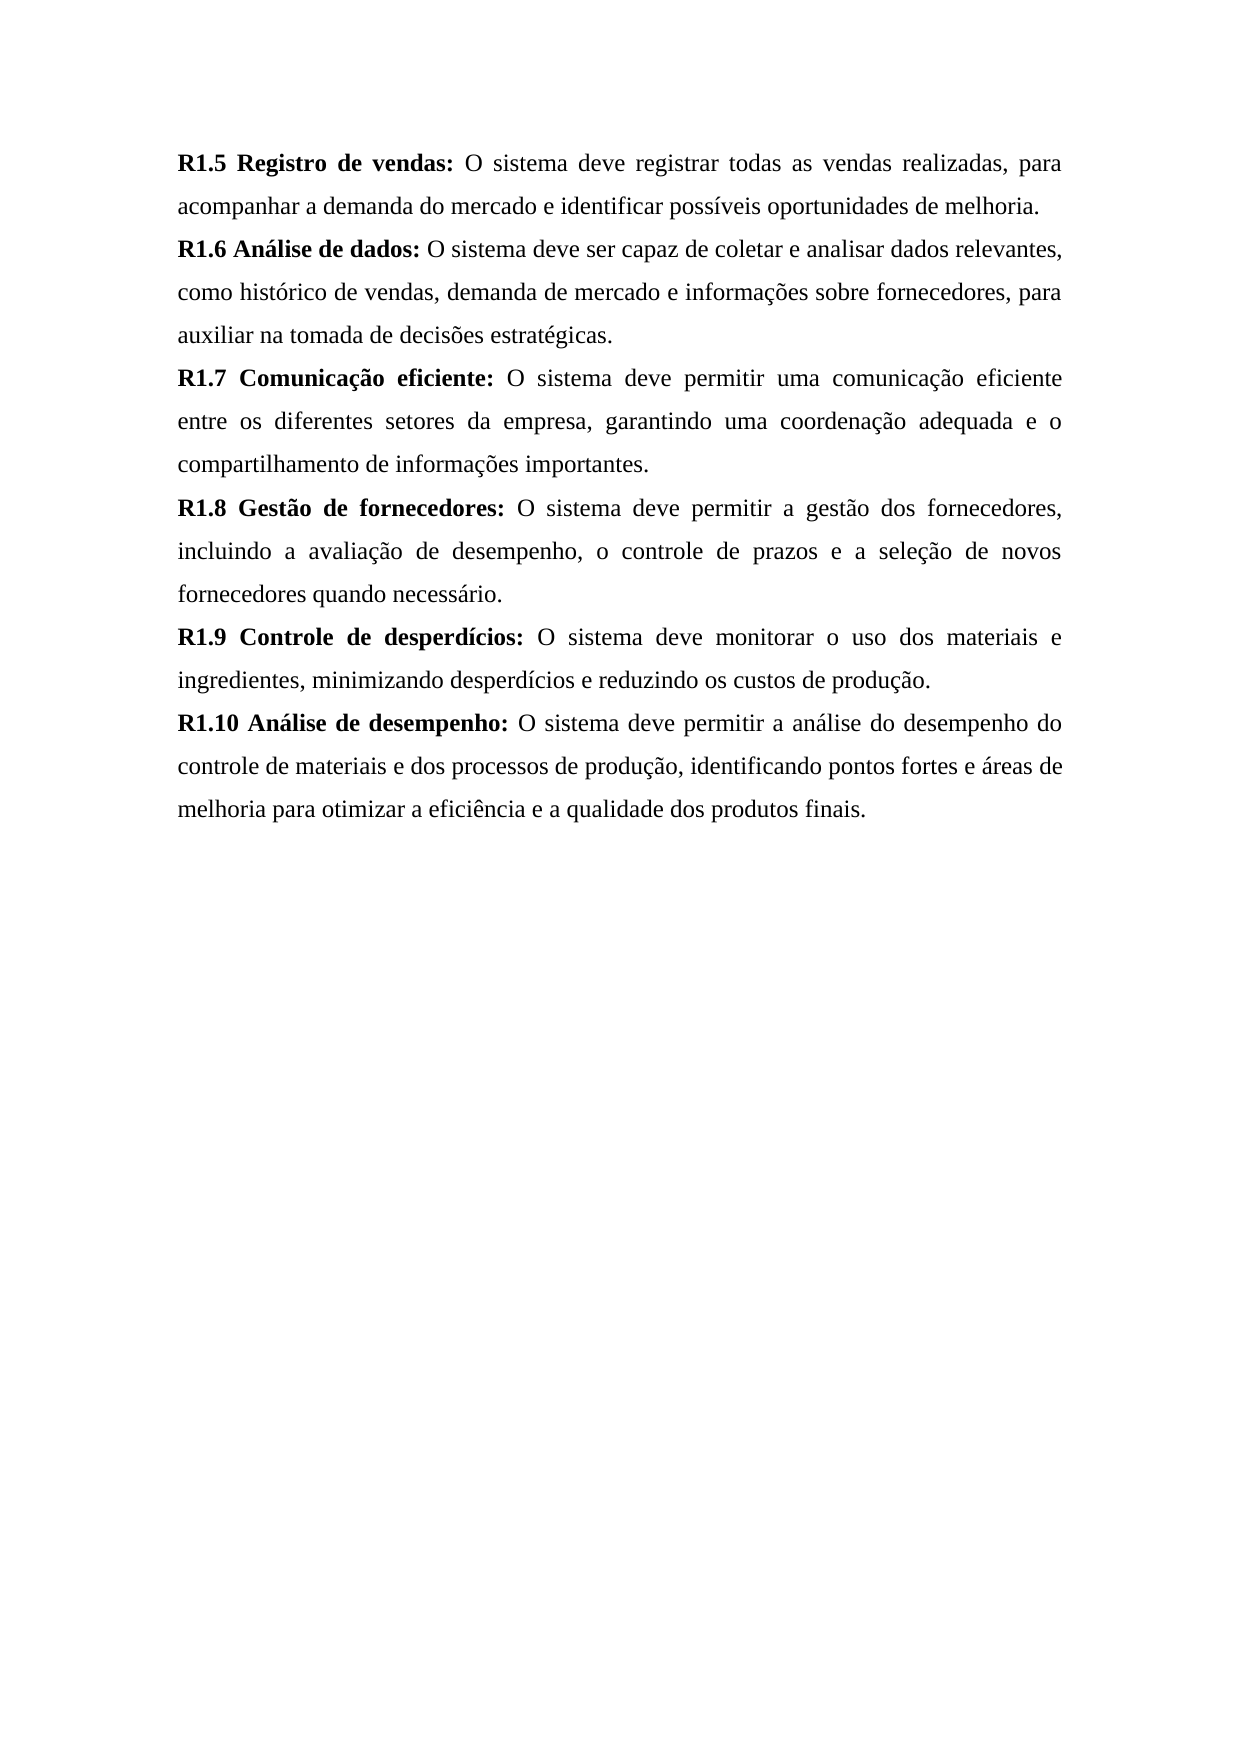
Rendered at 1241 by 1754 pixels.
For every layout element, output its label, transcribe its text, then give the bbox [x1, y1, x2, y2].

list R1.9 Controle de desperdícios: O sistema deve monitorar o uso dos materiais e ingredientes, minimizando desperdícios e reduzindo os custos de produção. [177, 622, 1063, 694]
list R1.6 Análise de dados: O sistema deve ser capaz de coletar e analisar dados relevantes, como histórico de vendas, demanda de mercado e informações sobre fornecedores, para auxiliar na tomada de decisões estratégicas. [177, 234, 1063, 349]
list R1.10 Análise de desempenho: O sistema deve permitir a análise do desempenho do controle de materiais e dos processos de produção, identificando pontos fortes e áreas de melhoria para otimizar a eficiência e a qualidade dos produtos finais. [177, 708, 1063, 823]
list R1.7 Comunicação eficiente: O sistema deve permitir uma comunicação eficiente entre os diferentes setores da empresa, garantindo uma coordenação adequada e o compartilhamento de informações importantes. [177, 363, 1063, 478]
list R1.8 Gestão de fornecedores: O sistema deve permitir a gestão dos fornecedores, incluindo a avaliação de desempenho, o controle de prazos e a seleção de novos fornecedores quando necessário. [177, 493, 1063, 608]
list R1.5 Registro de vendas: O sistema deve registrar todas as vendas realizadas, para acompanhar a demanda do mercado e identificar possíveis oportunidades de melhoria. [177, 148, 1063, 219]
